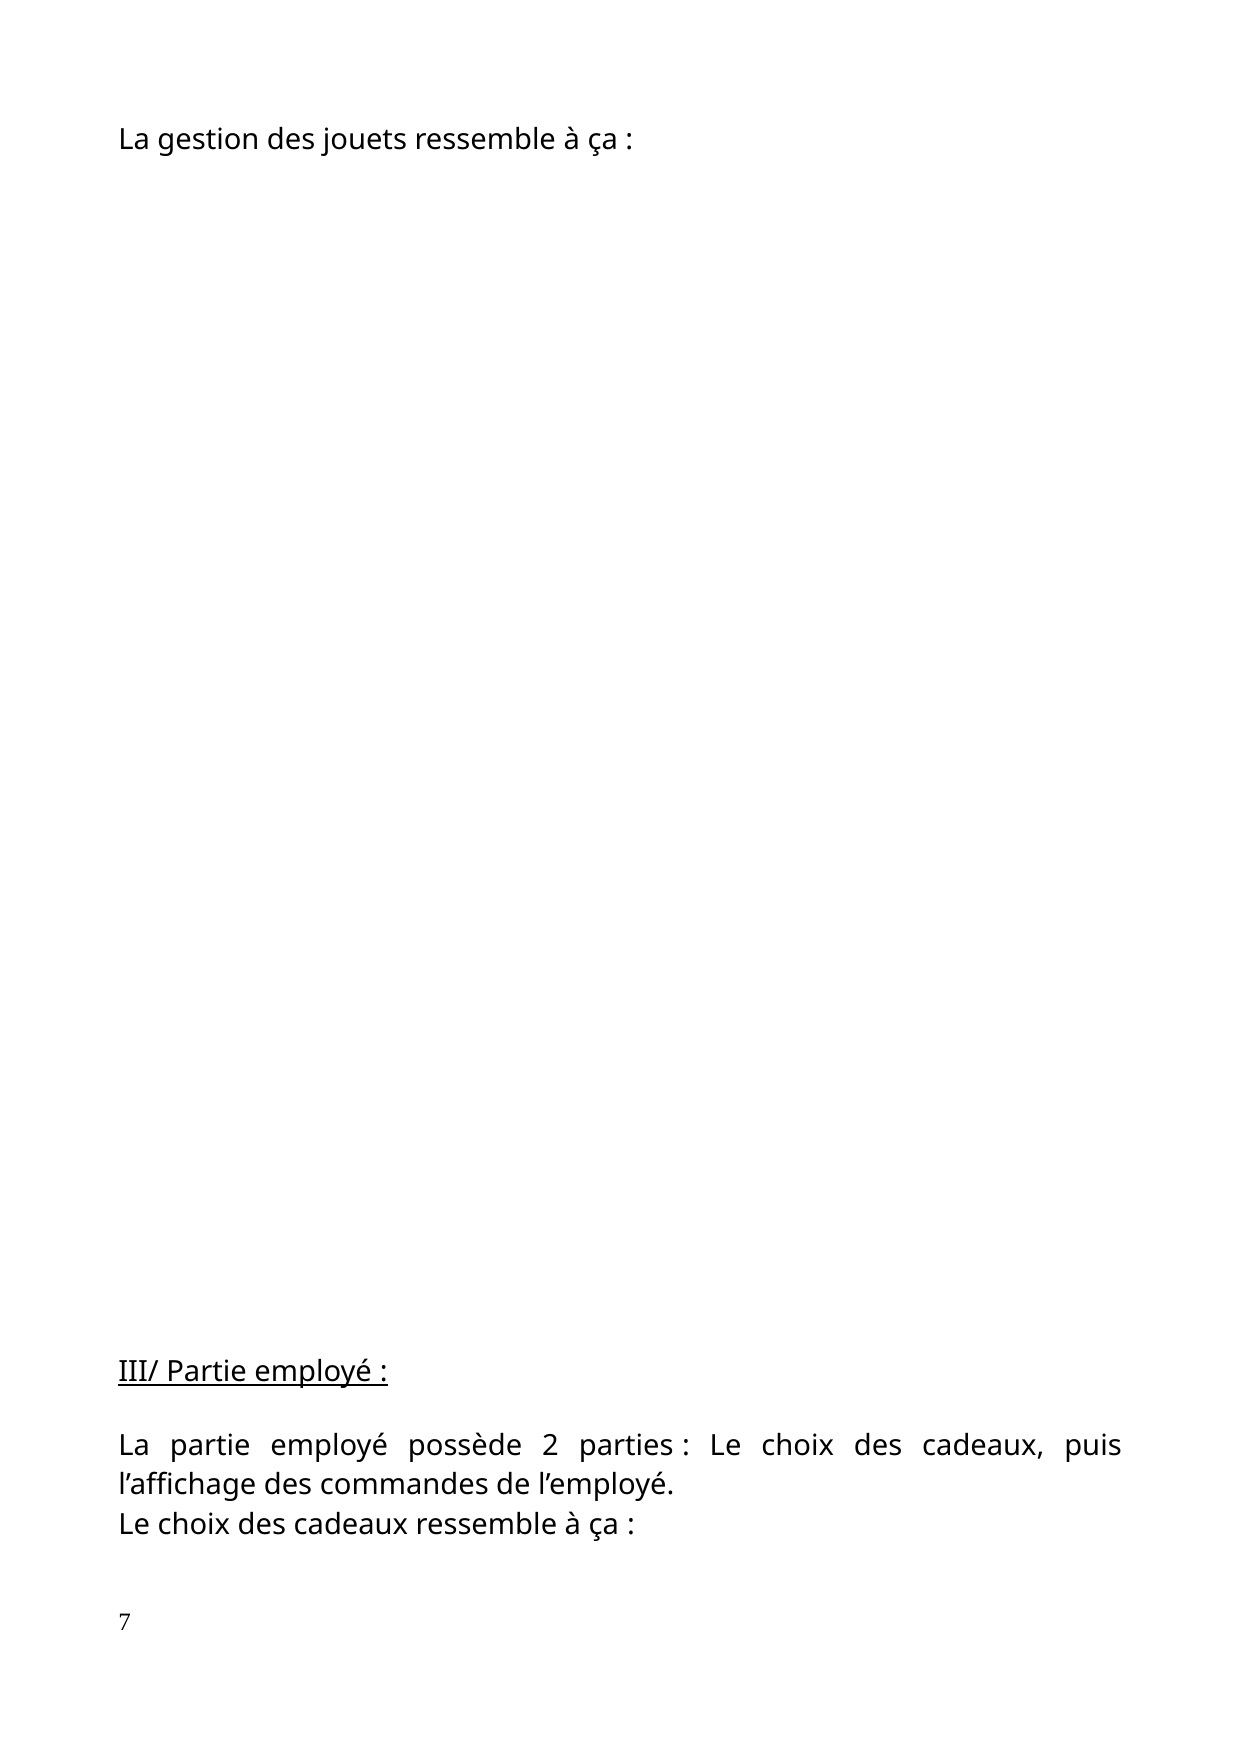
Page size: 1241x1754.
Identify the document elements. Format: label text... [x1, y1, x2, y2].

text Le choix des cadeaux ressemble à ça : [118, 1503, 1122, 1543]
text III/ Partie employé : [118, 1350, 1122, 1390]
text La gestion des jouets ressemble à ça : [118, 118, 1122, 158]
text La partie employé possède 2 parties : Le choix des cadeaux, puis l’affichage des commandes de l’employé. [118, 1424, 1122, 1503]
